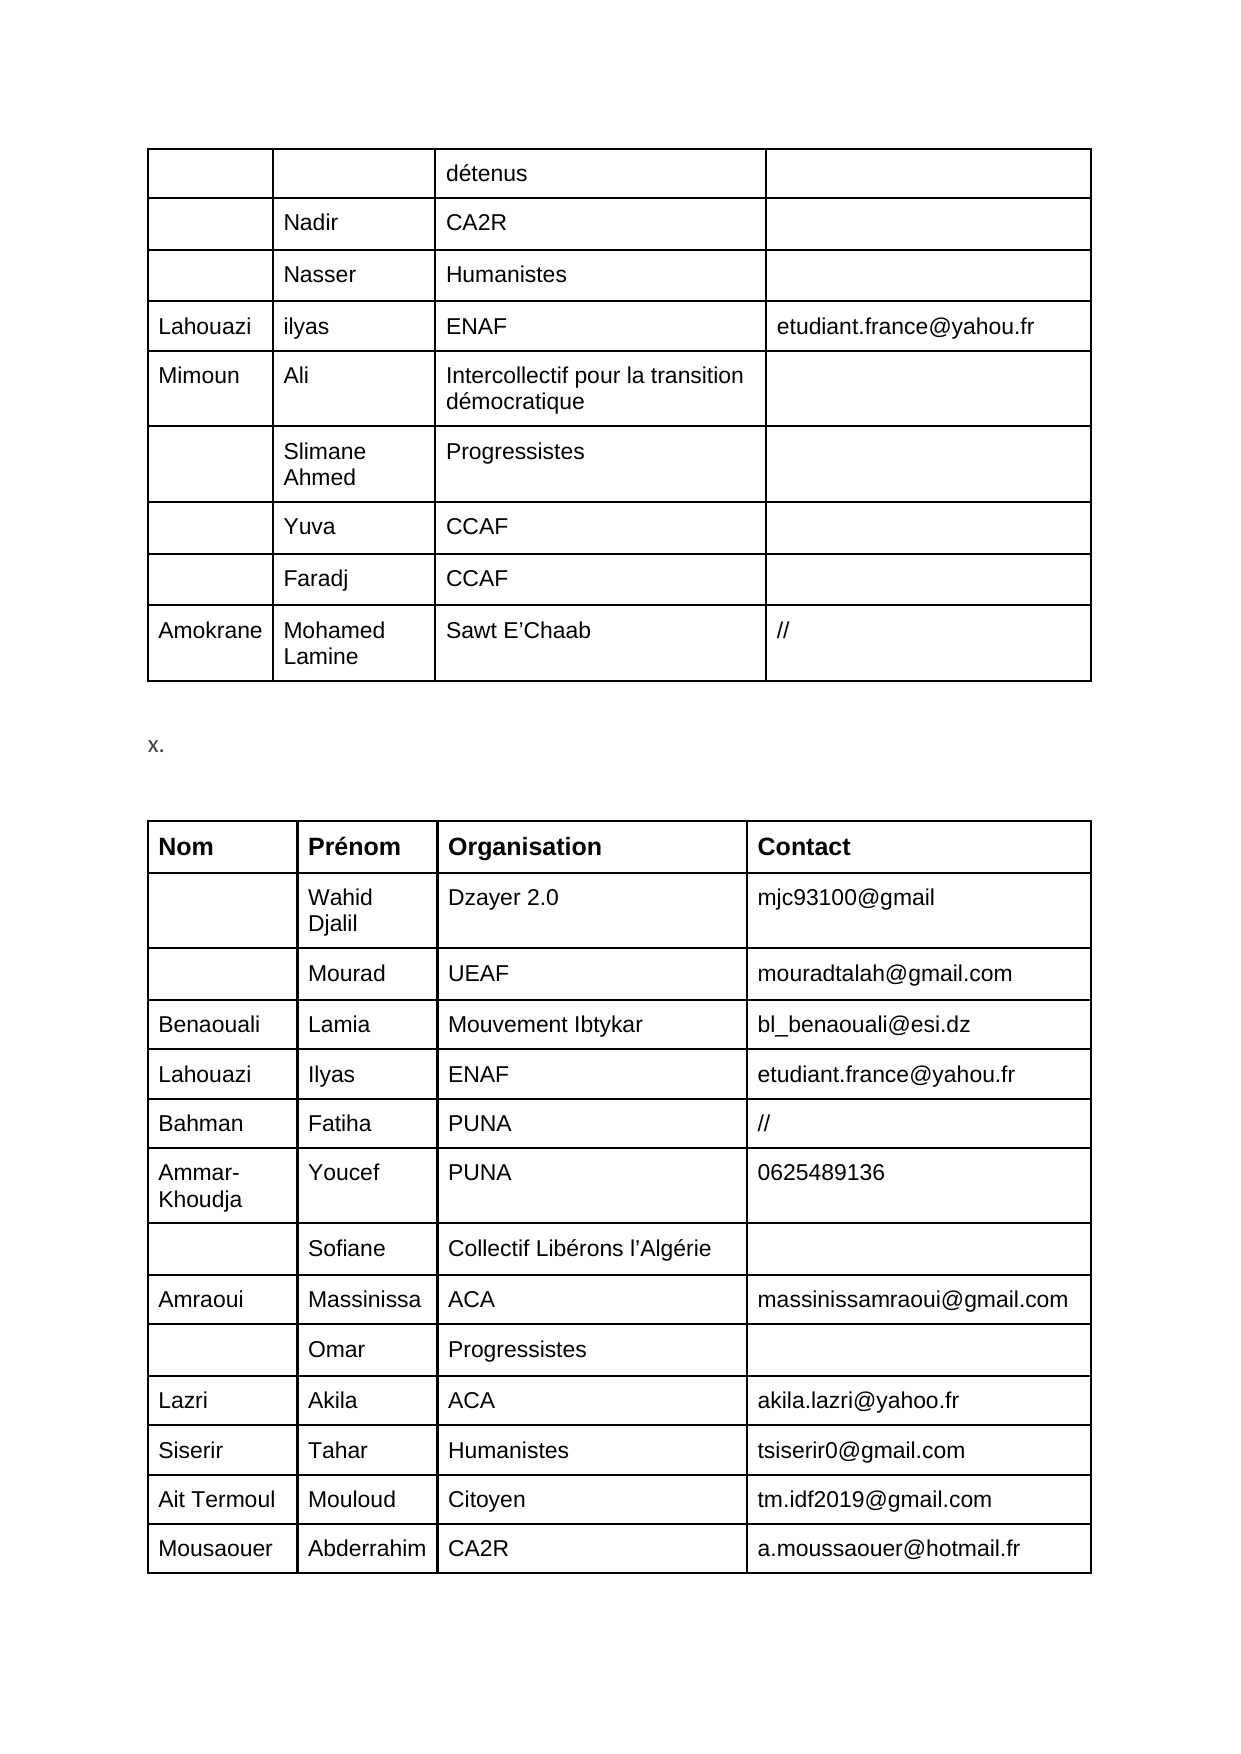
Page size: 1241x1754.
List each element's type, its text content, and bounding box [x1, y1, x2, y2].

table_cell CA2R [436, 199, 765, 248]
table_cell massinissamraoui@gmail.com [748, 1276, 1090, 1323]
table_cell Mourad [299, 949, 436, 999]
table_cell ACA [439, 1276, 746, 1323]
table_cell mouradtalah@gmail.com [748, 949, 1090, 999]
table_cell Humanistes [439, 1426, 746, 1473]
table_cell ENAF [439, 1050, 746, 1097]
table_cell [149, 503, 272, 552]
table_cell Akila [299, 1377, 436, 1424]
table_cell CCAF [436, 503, 765, 552]
table_cell Faradj [274, 555, 434, 604]
subtitle x. [148, 728, 1093, 759]
table_header Prénom [299, 822, 436, 872]
table_cell mjc93100@gmail [748, 874, 1090, 947]
table_cell PUNA [439, 1100, 746, 1147]
table_cell CCAF [436, 555, 765, 604]
table_header Contact [748, 822, 1090, 872]
table_cell [748, 1325, 1090, 1375]
table_cell Lazri [149, 1377, 296, 1424]
table_cell bl_benaouali@esi.dz [748, 1001, 1090, 1048]
table_cell Lahouazi [149, 302, 272, 349]
table_cell a.moussaouer@hotmail.fr [748, 1525, 1090, 1572]
table_cell etudiant.france@yahou.fr [748, 1050, 1090, 1097]
table_cell Lahouazi [149, 1050, 296, 1097]
table_cell Youcef [299, 1149, 436, 1222]
table_cell [149, 251, 272, 300]
table_header Organisation [439, 822, 746, 872]
table_cell [767, 427, 1090, 501]
table_cell ACA [439, 1377, 746, 1424]
table_cell etudiant.france@yahou.fr [767, 302, 1090, 349]
table_cell Amraoui [149, 1276, 296, 1323]
table_cell Citoyen [439, 1476, 746, 1523]
table_cell détenus [436, 150, 765, 197]
table_cell Mouvement Ibtykar [439, 1001, 746, 1048]
table_cell Amokrane [149, 606, 272, 680]
table_cell Mouloud [299, 1476, 436, 1523]
table_cell Sofiane [299, 1224, 436, 1274]
table_cell [149, 427, 272, 501]
table_cell [767, 555, 1090, 604]
table_cell [149, 555, 272, 604]
table_cell Mimoun [149, 352, 272, 425]
table_cell Intercollectif pour la transition démocratique [436, 352, 765, 425]
table_cell [767, 251, 1090, 300]
table_cell CA2R [439, 1525, 746, 1572]
table_cell Ammar-Khoudja [149, 1149, 296, 1222]
table_cell [767, 199, 1090, 248]
table_cell Tahar [299, 1426, 436, 1473]
table_cell ENAF [436, 302, 765, 349]
table_cell Dzayer 2.0 [439, 874, 746, 947]
table_cell Mousaouer [149, 1525, 296, 1572]
table_cell // [767, 606, 1090, 680]
table_cell [748, 1224, 1090, 1274]
table_cell 0625489136 [748, 1149, 1090, 1222]
table_cell tsiserir0@gmail.com [748, 1426, 1090, 1473]
table_cell Yuva [274, 503, 434, 552]
table_header Nom [149, 822, 296, 872]
table_cell Sawt E’Chaab [436, 606, 765, 680]
table_cell Progressistes [439, 1325, 746, 1375]
table_cell Ilyas [299, 1050, 436, 1097]
table_cell Benaouali [149, 1001, 296, 1048]
table_cell Humanistes [436, 251, 765, 300]
table_cell [149, 150, 272, 197]
table_cell Ait Termoul [149, 1476, 296, 1523]
table_cell Massinissa [299, 1276, 436, 1323]
table_cell Progressistes [436, 427, 765, 501]
table_cell Ali [274, 352, 434, 425]
table_cell Slimane Ahmed [274, 427, 434, 501]
table_cell Nasser [274, 251, 434, 300]
table_cell PUNA [439, 1149, 746, 1222]
table_cell Nadir [274, 199, 434, 248]
table_cell [149, 874, 296, 947]
table_cell Lamia [299, 1001, 436, 1048]
table_cell Siserir [149, 1426, 296, 1473]
table_cell [767, 150, 1090, 197]
table_cell [149, 199, 272, 248]
table_cell tm.idf2019@gmail.com [748, 1476, 1090, 1523]
table_cell Fatiha [299, 1100, 436, 1147]
table_cell Bahman [149, 1100, 296, 1147]
table_cell [767, 503, 1090, 552]
table_cell [149, 949, 296, 999]
table_cell [274, 150, 434, 197]
table_cell [149, 1224, 296, 1274]
table_cell Wahid Djalil [299, 874, 436, 947]
table_cell UEAF [439, 949, 746, 999]
table_cell Collectif Libérons l’Algérie [439, 1224, 746, 1274]
table_cell // [748, 1100, 1090, 1147]
table_cell [149, 1325, 296, 1375]
table_cell Omar [299, 1325, 436, 1375]
table_cell Mohamed Lamine [274, 606, 434, 680]
table_cell akila.lazri@yahoo.fr [748, 1377, 1090, 1424]
table_cell Abderrahim [299, 1525, 436, 1572]
table_cell [767, 352, 1090, 425]
table_cell ilyas [274, 302, 434, 349]
